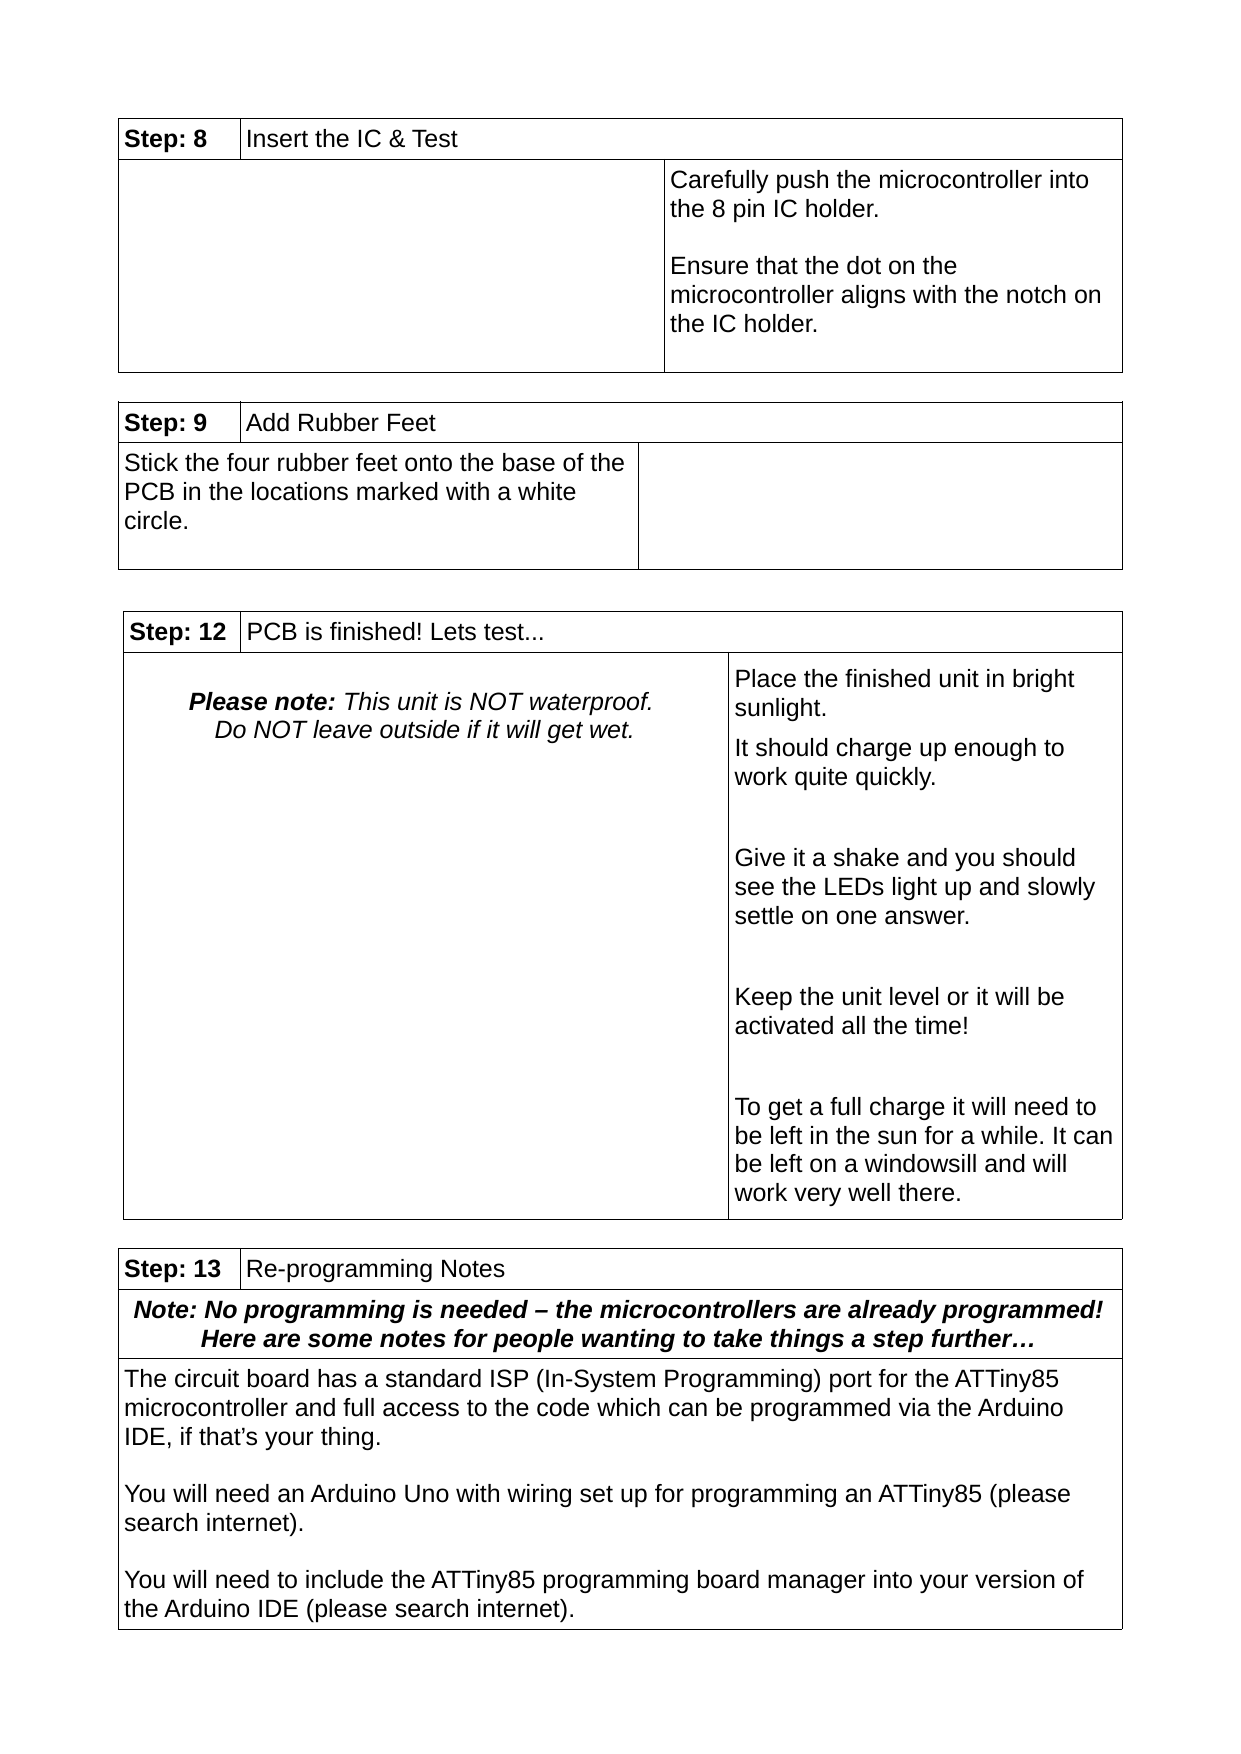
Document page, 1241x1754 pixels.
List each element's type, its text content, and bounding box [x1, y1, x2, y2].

table_header Re-programming Notes [241, 1249, 1122, 1288]
table_cell Carefully push the microcontroller into the 8 pin IC holder. Ensure that the dot on the microcontroller aligns with the notch on the IC holder. [665, 160, 1122, 372]
table_header Step: 8 [119, 119, 240, 159]
table_cell [119, 160, 664, 372]
table_cell [639, 443, 1122, 569]
table_cell Note: No programming is needed – the microcontrollers are already programmed! Here are some notes for people wanting to take things a step further… [119, 1290, 1122, 1358]
table_cell Please note: This unit is NOT waterproof. Do NOT leave outside if it will get wet. [124, 653, 728, 1218]
table_cell The circuit board has a standard ISP (In-System Programming) port for the ATTiny85 microcontroller and full access to the code which can be programmed via the Arduino IDE, if that’s your thing. You will need an Arduino Uno with wiring set up for programming an ATTiny85 (please search internet). You will need to include the ATTiny85 programming board manager into your version of the Arduino IDE (please search internet). [119, 1359, 1122, 1629]
table_cell Stick the four rubber feet onto the base of the PCB in the locations marked with a white circle. [119, 443, 638, 569]
table_header Add Rubber Feet [241, 403, 1122, 442]
table_header Step: 12 [124, 612, 240, 652]
table_header PCB is finished! Lets test... [241, 612, 1122, 652]
table_header Insert the IC & Test [241, 119, 1122, 159]
table_header Step: 9 [119, 403, 240, 442]
table_cell Place the finished unit in bright sunlight. It should charge up enough to work quite quickly. Give it a shake and you should see the LEDs light up and slowly settle on one answer. Keep the unit level or it will be activated all the time! To get a full charge it will need to be left in the sun for a while. It can be left on a windowsill and will work very well there. [729, 653, 1122, 1218]
table_header Step: 13 [119, 1249, 240, 1288]
